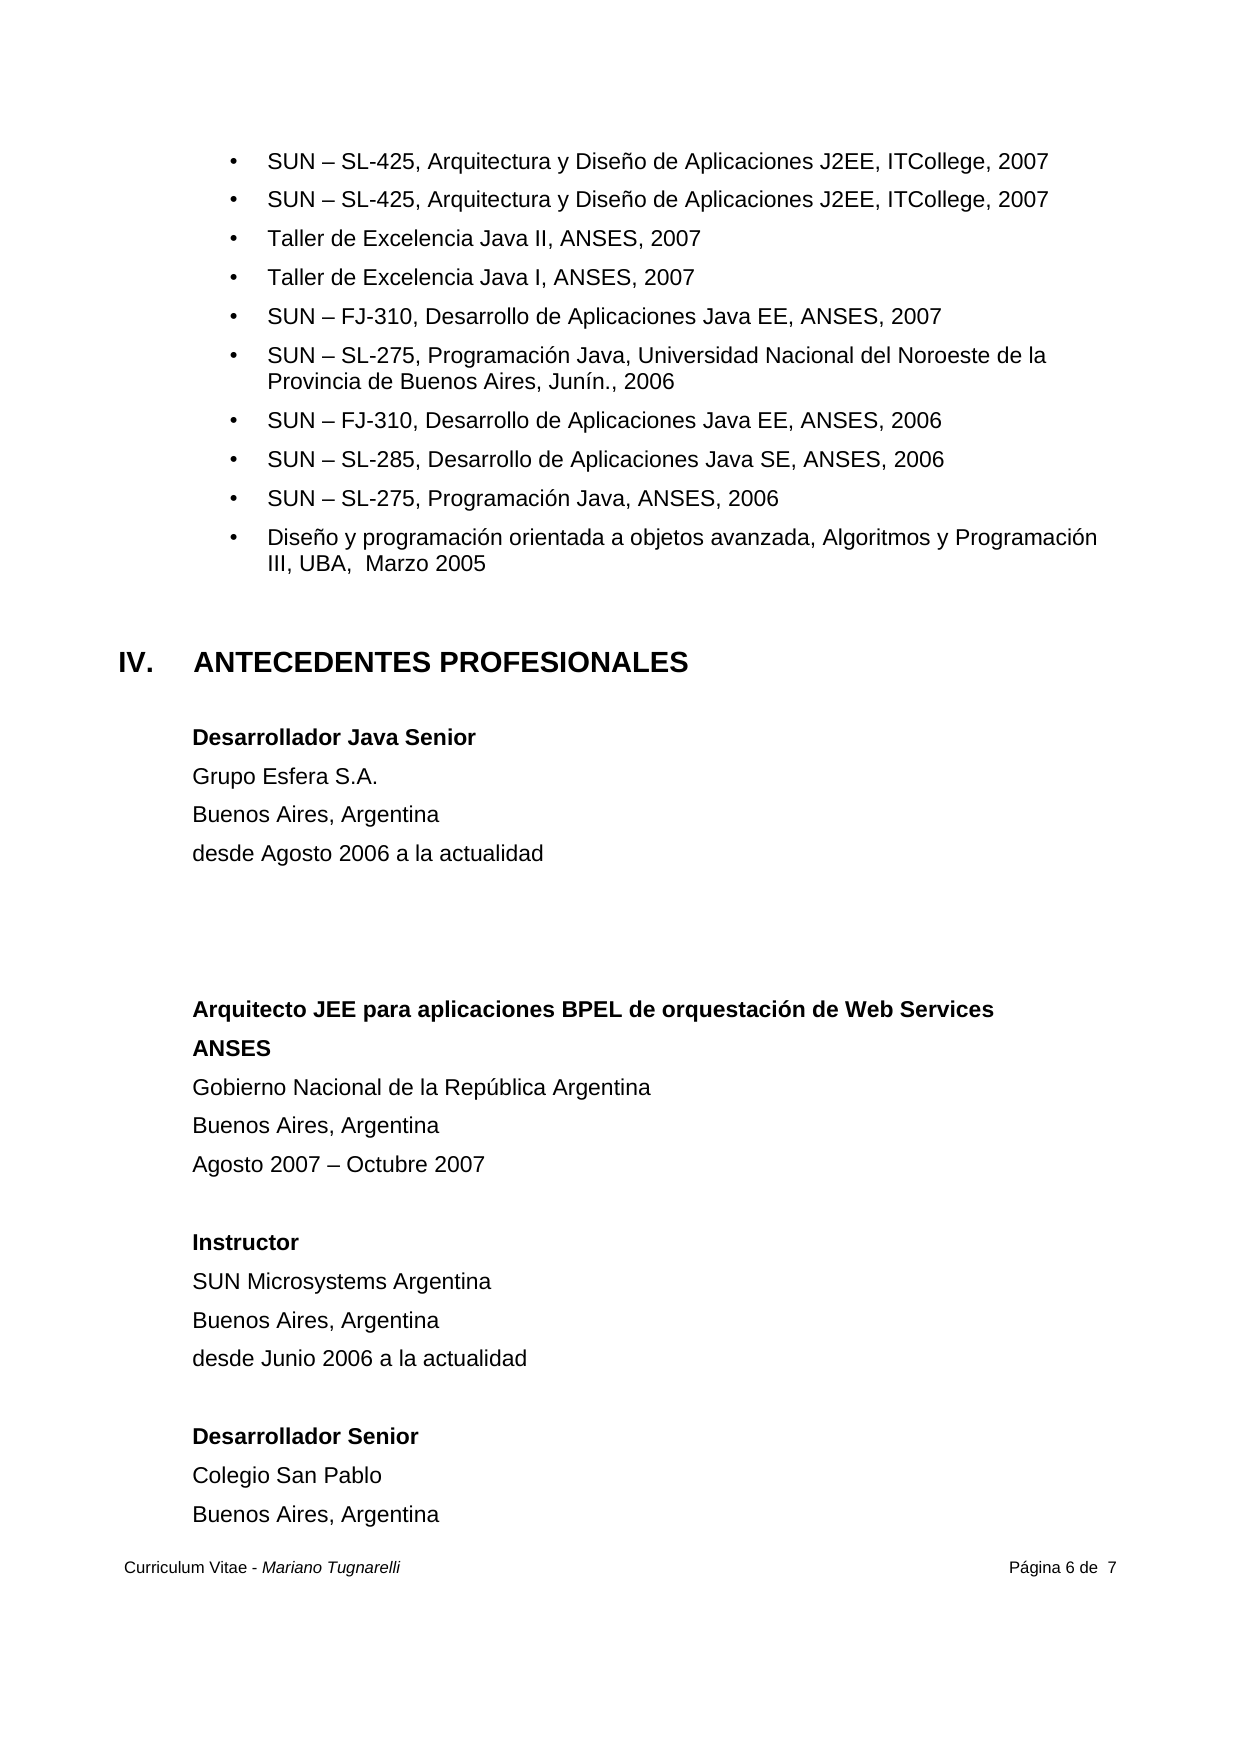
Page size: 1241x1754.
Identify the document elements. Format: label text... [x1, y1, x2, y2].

list Taller de Excelencia Java II, ANSES, 2007 [229, 225, 1122, 252]
list SUN – SL-425, Arquitectura y Diseño de Aplicaciones J2EE, ITCollege, 2007 [229, 186, 1122, 213]
list SUN – SL-275, Programación Java, Universidad Nacional del Noroeste de la Provincia de Buenos Aires, Junín., 2006 [229, 342, 1122, 394]
list SUN – SL-285, Desarrollo de Aplicaciones Java SE, ANSES, 2006 [229, 446, 1122, 472]
subtitle ANTECEDENTES PROFESIONALES [118, 645, 1122, 679]
text desde Junio 2006 a la actualidad [118, 1345, 1122, 1372]
text Desarrollador Senior [118, 1423, 1122, 1449]
text Grupo Esfera S.A. [118, 763, 1122, 789]
text Desarrollador Java Senior [118, 724, 1122, 750]
text Instructor [118, 1229, 1122, 1255]
list Taller de Excelencia Java I, ANSES, 2007 [229, 264, 1122, 291]
text Buenos Aires, Argentina [118, 1307, 1122, 1333]
text desde Agosto 2006 a la actualidad [118, 840, 1122, 867]
text Buenos Aires, Argentina [118, 1112, 1122, 1139]
list SUN – FJ-310, Desarrollo de Aplicaciones Java EE, ANSES, 2006 [229, 407, 1122, 433]
text Arquitecto JEE para aplicaciones BPEL de orquestación de Web Services [118, 996, 1122, 1022]
list SUN – FJ-310, Desarrollo de Aplicaciones Java EE, ANSES, 2007 [229, 303, 1122, 329]
list SUN – SL-425, Arquitectura y Diseño de Aplicaciones J2EE, ITCollege, 2007 [229, 148, 1122, 174]
text Buenos Aires, Argentina [118, 801, 1122, 828]
text Colegio San Pablo [118, 1462, 1122, 1488]
list SUN – SL-275, Programación Java, ANSES, 2006 [229, 485, 1122, 511]
list Diseño y programación orientada a objetos avanzada, Algoritmos y Programación III, UBA, Marzo 2005 [229, 524, 1122, 576]
text Gobierno Nacional de la República Argentina [118, 1073, 1122, 1100]
text Buenos Aires, Argentina [118, 1501, 1122, 1527]
text SUN Microsystems Argentina [118, 1268, 1122, 1294]
text ANSES [118, 1034, 1122, 1061]
text Agosto 2007 – Octubre 2007 [118, 1151, 1122, 1177]
